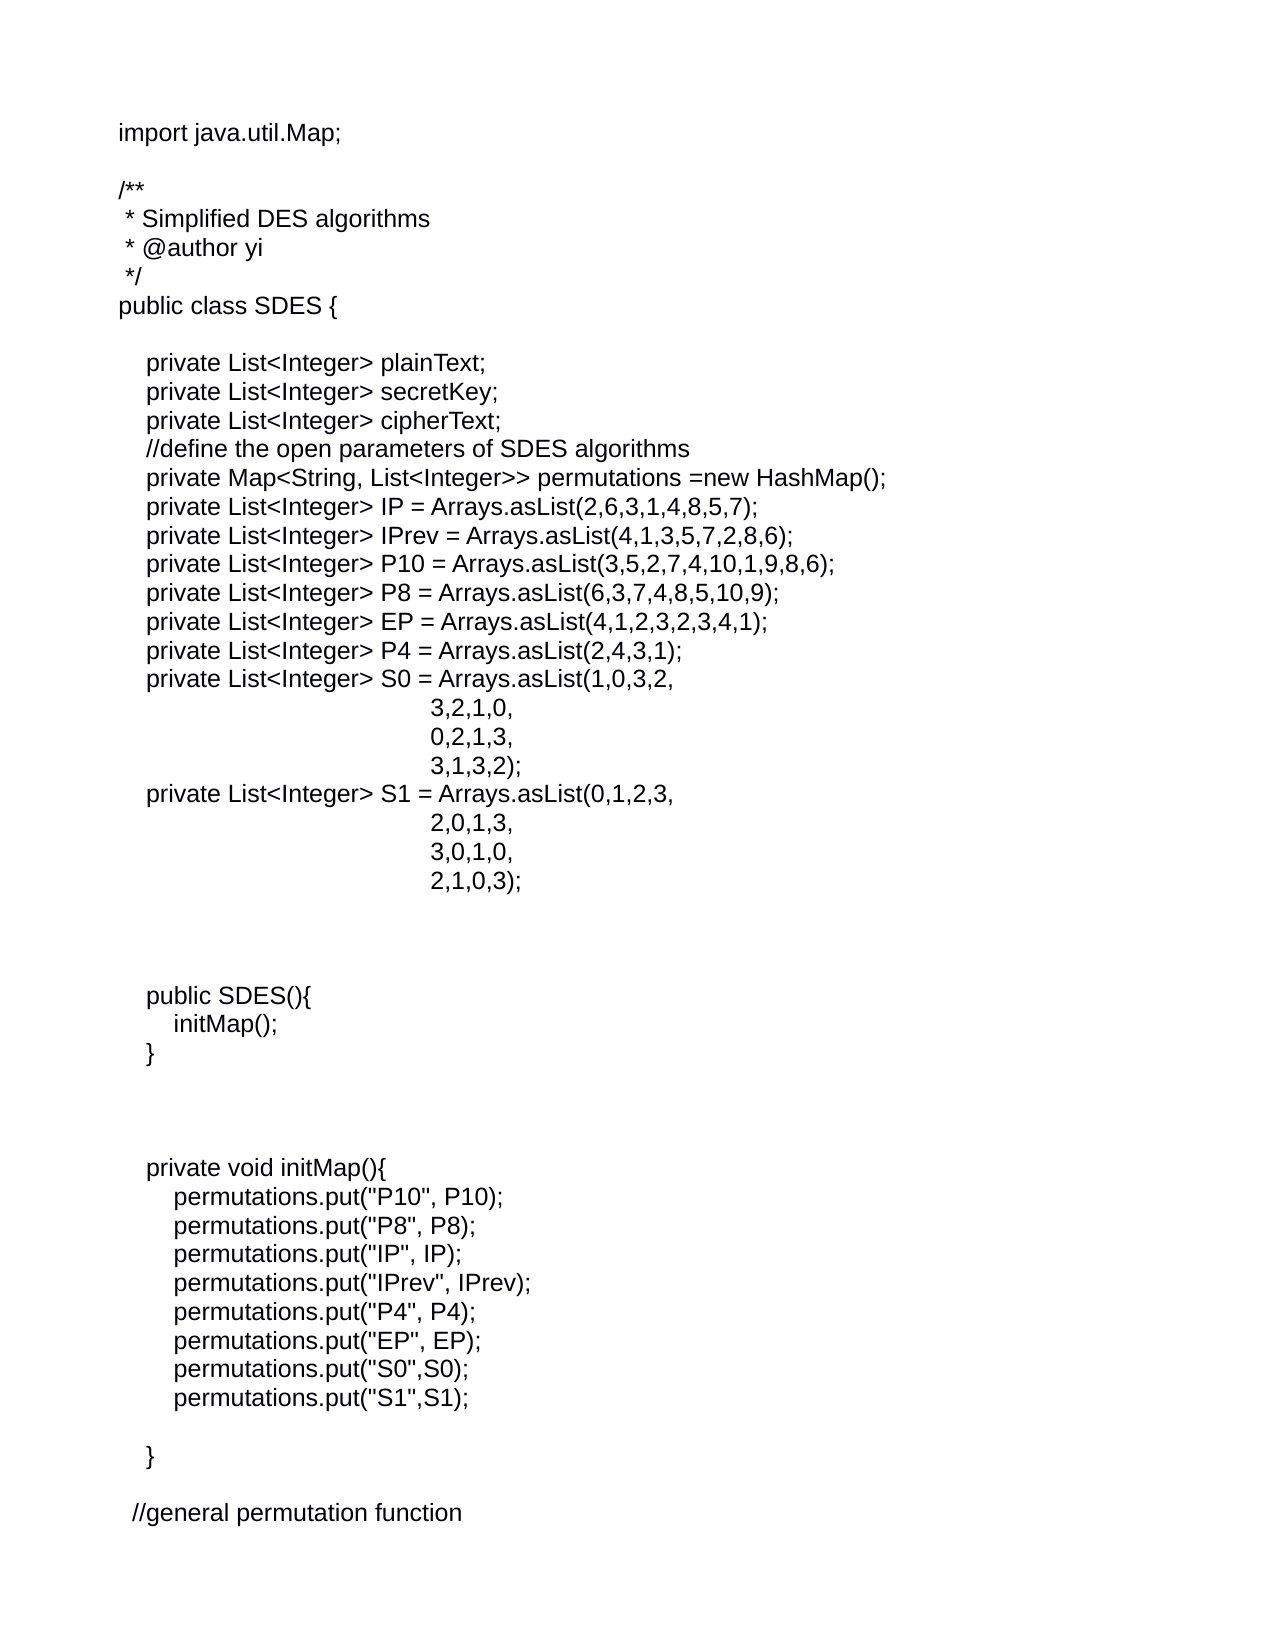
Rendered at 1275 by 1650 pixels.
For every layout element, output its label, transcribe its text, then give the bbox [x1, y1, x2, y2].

text permutations.put("P4", P4); [118, 1297, 1157, 1326]
text //general permutation function [118, 1498, 1157, 1527]
text private List<Integer> IP = Arrays.asList(2,6,3,1,4,8,5,7); [118, 492, 1157, 521]
text * @author yi [118, 233, 1157, 262]
text private List<Integer> P4 = Arrays.asList(2,4,3,1); [118, 636, 1157, 664]
text private List<Integer> P8 = Arrays.asList(6,3,7,4,8,5,10,9); [118, 578, 1157, 607]
text permutations.put("IPrev", IPrev); [118, 1268, 1157, 1297]
text private List<Integer> secretKey; [118, 377, 1157, 406]
text permutations.put("P8", P8); [118, 1211, 1157, 1239]
text private List<Integer> P10 = Arrays.asList(3,5,2,7,4,10,1,9,8,6); [118, 549, 1157, 578]
text private List<Integer> cipherText; [118, 406, 1157, 434]
text /** [118, 176, 1157, 204]
text 2,0,1,3, [118, 808, 1157, 837]
text } [118, 1441, 1157, 1469]
text permutations.put("IP", IP); [118, 1239, 1157, 1268]
text private List<Integer> S1 = Arrays.asList(0,1,2,3, [118, 779, 1157, 808]
text //define the open parameters of SDES algorithms [118, 434, 1157, 463]
text } [118, 1038, 1157, 1067]
text permutations.put("S0",S0); [118, 1354, 1157, 1383]
text 2,1,0,3); [118, 866, 1157, 894]
text public SDES(){ [118, 981, 1157, 1009]
text import java.util.Map; [118, 118, 1157, 147]
text * Simplified DES algorithms [118, 204, 1157, 233]
text private List<Integer> plainText; [118, 348, 1157, 377]
text private List<Integer> IPrev = Arrays.asList(4,1,3,5,7,2,8,6); [118, 521, 1157, 549]
text 0,2,1,3, [118, 722, 1157, 751]
text */ [118, 262, 1157, 291]
text private Map<String, List<Integer>> permutations =new HashMap(); [118, 463, 1157, 492]
text 3,1,3,2); [118, 751, 1157, 779]
text public class SDES { [118, 291, 1157, 319]
text 3,0,1,0, [118, 837, 1157, 866]
text private List<Integer> EP = Arrays.asList(4,1,2,3,2,3,4,1); [118, 607, 1157, 636]
text private void initMap(){ [118, 1153, 1157, 1182]
text 3,2,1,0, [118, 693, 1157, 722]
text permutations.put("S1",S1); [118, 1383, 1157, 1412]
text private List<Integer> S0 = Arrays.asList(1,0,3,2, [118, 664, 1157, 693]
text permutations.put("EP", EP); [118, 1326, 1157, 1354]
text initMap(); [118, 1009, 1157, 1038]
text permutations.put("P10", P10); [118, 1182, 1157, 1211]
